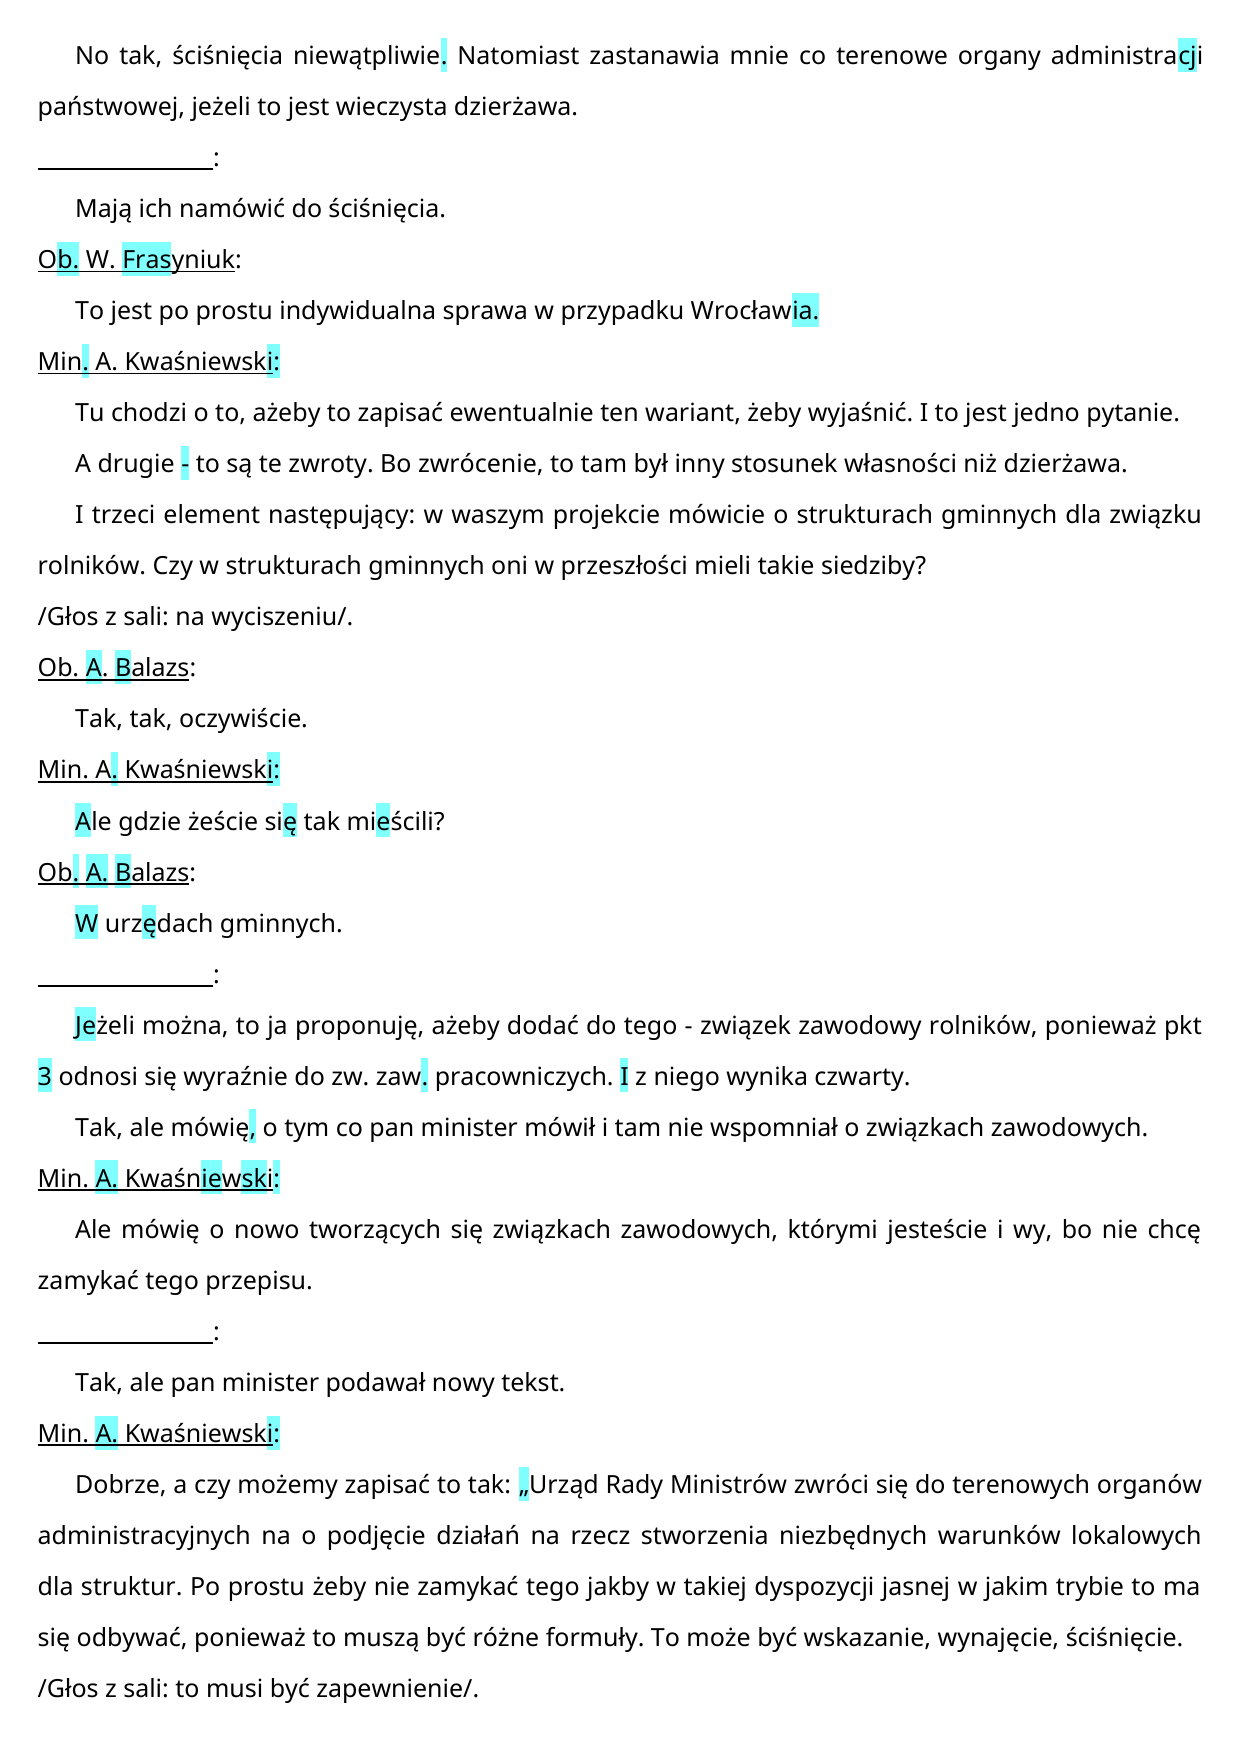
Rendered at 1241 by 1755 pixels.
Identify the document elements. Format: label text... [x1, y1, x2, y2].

text Ale gdzie żeście się tak mieścili? [37, 803, 1203, 837]
text No tak, ściśnięcia niewątpliwie. Natomiast zastanawia mnie co terenowe organy administracji państwowej, jeżeli to jest wieczysta dzierżawa. [37, 37, 1203, 123]
text Ob. A. Balazs: [37, 650, 1203, 684]
text Min. A. Kwaśniewski: [37, 752, 1203, 786]
text Min. A. Kwaśniewski: [37, 1160, 1203, 1194]
text : [37, 139, 1203, 174]
text Tak, ale pan minister podawał nowy tekst. [37, 1364, 1203, 1399]
text : [37, 1313, 1203, 1348]
text Tu chodzi o to, ażeby to zapisać ewentualnie ten wariant, żeby wyjaśnić. I to jest jedno pytanie. [37, 395, 1203, 429]
text Dobrze, a czy możemy zapisać to tak: „Urząd Rady Ministrów zwróci się do terenowych organów administracyjnych na o podjęcie działań na rzecz stworzenia niezbędnych warunków lokalowych dla struktur. Po prostu żeby nie zamykać tego jakby w takiej dyspozycji jasnej w jakim trybie to ma się odbywać, ponieważ to muszą być różne formuły. To może być wskazanie, wynajęcie, ściśnięcie. [37, 1467, 1203, 1654]
text Jeżeli można, to ja proponuję, ażeby dodać do tego - związek zawodowy rolników, ponieważ pkt 3 odnosi się wyraźnie do zw. zaw. pracowniczych. I z niego wynika czwarty. [37, 1007, 1203, 1092]
text Min. A. Kwaśniewski: [37, 1416, 1203, 1450]
text Mają ich namówić do ściśnięcia. [37, 191, 1203, 225]
text Ob. W. Frasyniuk: [37, 242, 1203, 276]
text Ale mówię o nowo tworzących się związkach zawodowych, którymi jesteście i wy, bo nie chcę zamykać tego przepisu. [37, 1211, 1203, 1297]
text /Głos z sali: na wyciszeniu/. [37, 599, 1203, 633]
text Tak, ale mówię, o tym co pan minister mówił i tam nie wspomniał o związkach zawodowych. [37, 1109, 1203, 1143]
text Tak, tak, oczywiście. [37, 701, 1203, 735]
text W urzędach gminnych. [37, 905, 1203, 939]
text Min. A. Kwaśniewski: [37, 344, 1203, 378]
text Ob. A. Balazs: [37, 854, 1203, 888]
text : [37, 956, 1203, 990]
text To jest po prostu indywidualna sprawa w przypadku Wrocławia. [37, 293, 1203, 327]
text A drugie - to są te zwroty. Bo zwrócenie, to tam był inny stosunek własności niż dzierżawa. [37, 446, 1203, 480]
text I trzeci element następujący: w waszym projekcie mówicie o strukturach gminnych dla związku rolników. Czy w strukturach gminnych oni w przeszłości mieli takie siedziby? [37, 497, 1203, 582]
text /Głos z sali: to musi być zapewnienie/. [37, 1671, 1203, 1705]
